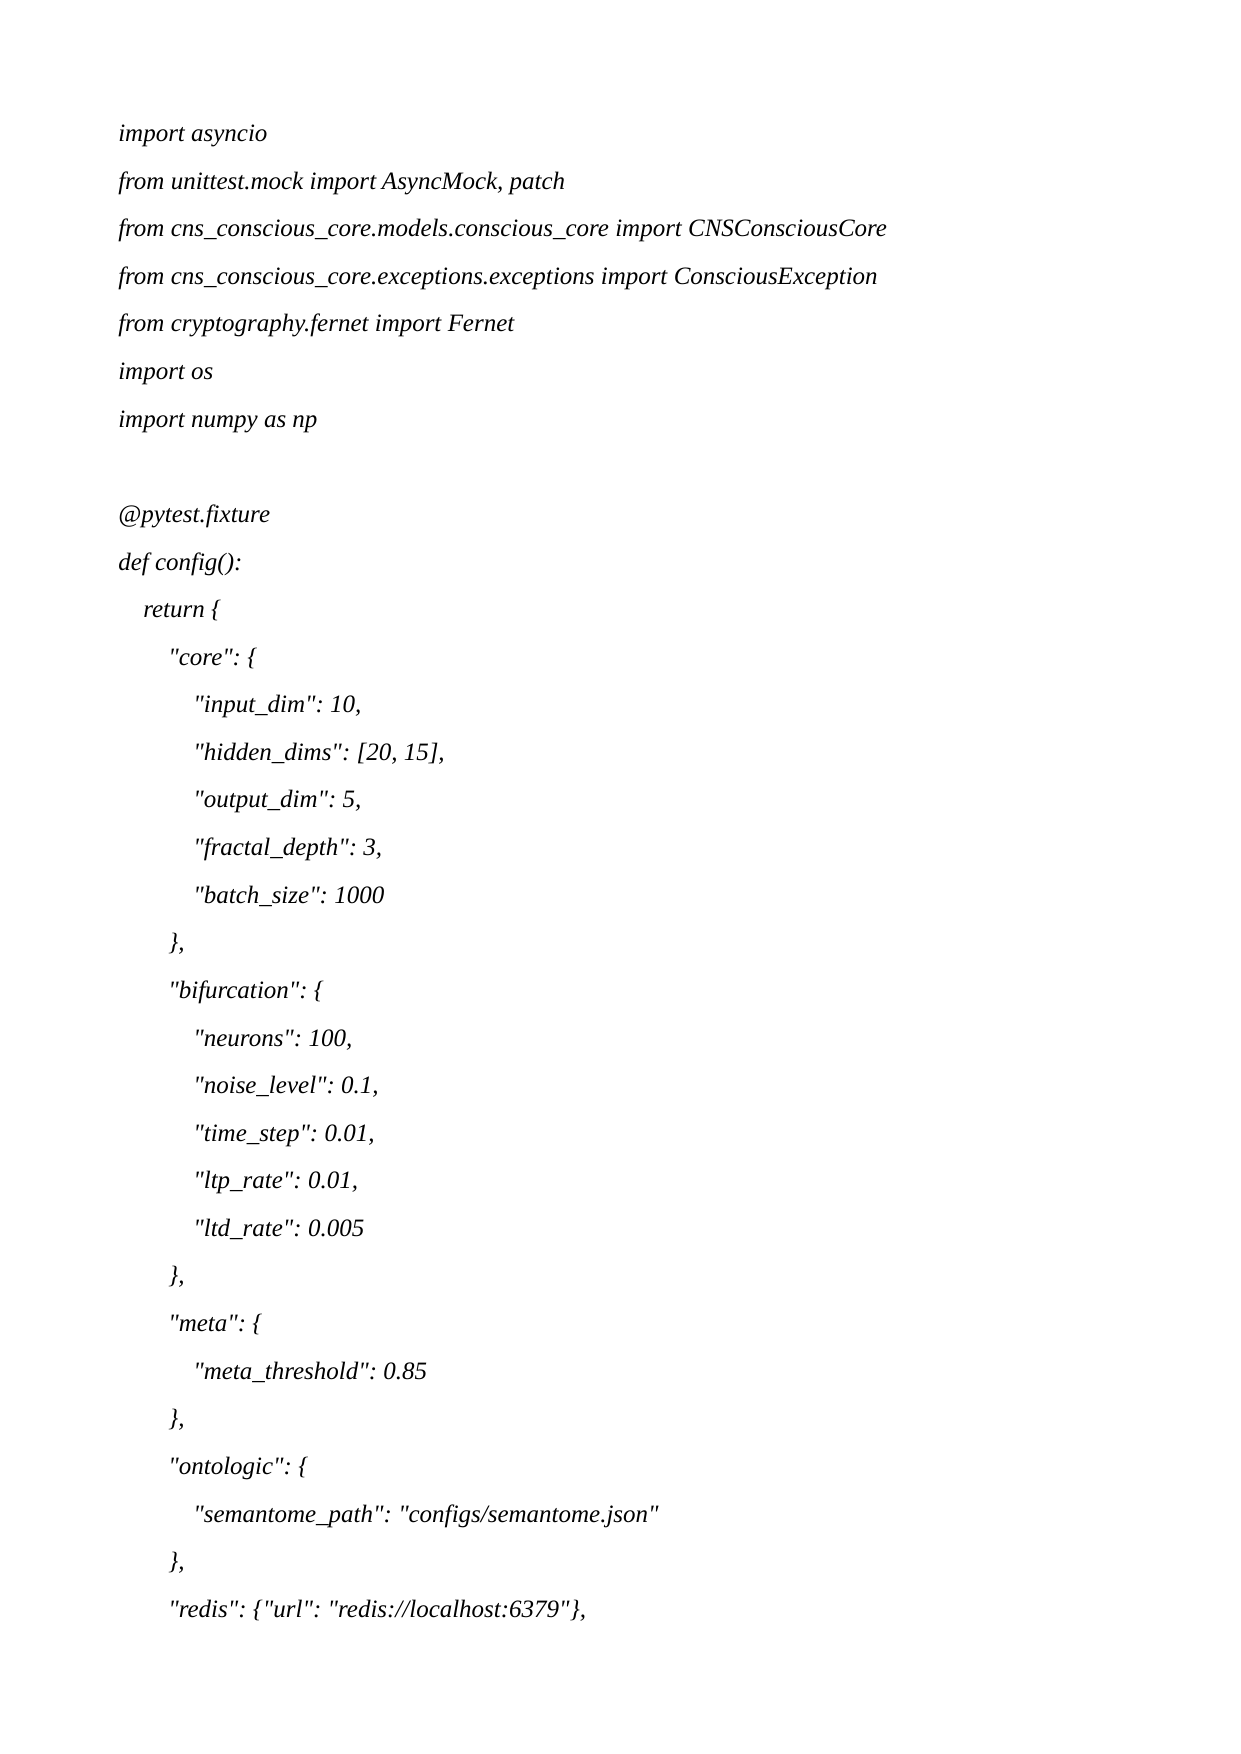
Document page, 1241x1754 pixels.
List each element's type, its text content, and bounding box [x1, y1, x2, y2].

text }, [118, 927, 1122, 956]
text import asyncio [118, 118, 1122, 147]
text "input_dim": 10, [118, 689, 1122, 718]
text "neurons": 100, [118, 1023, 1122, 1051]
text }, [118, 1261, 1122, 1289]
text }, [118, 1403, 1122, 1432]
text import numpy as np [118, 404, 1122, 432]
text "core": { [118, 642, 1122, 671]
text "batch_size": 1000 [118, 880, 1122, 908]
text from cns_conscious_core.exceptions.exceptions import ConsciousException [118, 261, 1122, 290]
text "noise_level": 0.1, [118, 1070, 1122, 1099]
text from cryptography.fernet import Fernet [118, 308, 1122, 337]
text import os [118, 356, 1122, 385]
text "meta": { [118, 1308, 1122, 1337]
text "ontologic": { [118, 1451, 1122, 1480]
text "fractal_depth": 3, [118, 832, 1122, 861]
text "redis": {"url": "redis://localhost:6379"}, [118, 1594, 1122, 1623]
text "semantome_path": "configs/semantome.json" [118, 1499, 1122, 1527]
text }, [118, 1546, 1122, 1575]
text "ltd_rate": 0.005 [118, 1213, 1122, 1242]
text "hidden_dims": [20, 15], [118, 737, 1122, 766]
text "time_step": 0.01, [118, 1118, 1122, 1147]
text "meta_threshold": 0.85 [118, 1356, 1122, 1384]
text "output_dim": 5, [118, 784, 1122, 813]
text def config(): [118, 547, 1122, 575]
text "ltp_rate": 0.01, [118, 1165, 1122, 1194]
text from unittest.mock import AsyncMock, patch [118, 166, 1122, 194]
text "bifurcation": { [118, 975, 1122, 1004]
text from cns_conscious_core.models.conscious_core import CNSConsciousCore [118, 213, 1122, 242]
text @pytest.fixture [118, 499, 1122, 528]
text return { [118, 594, 1122, 623]
